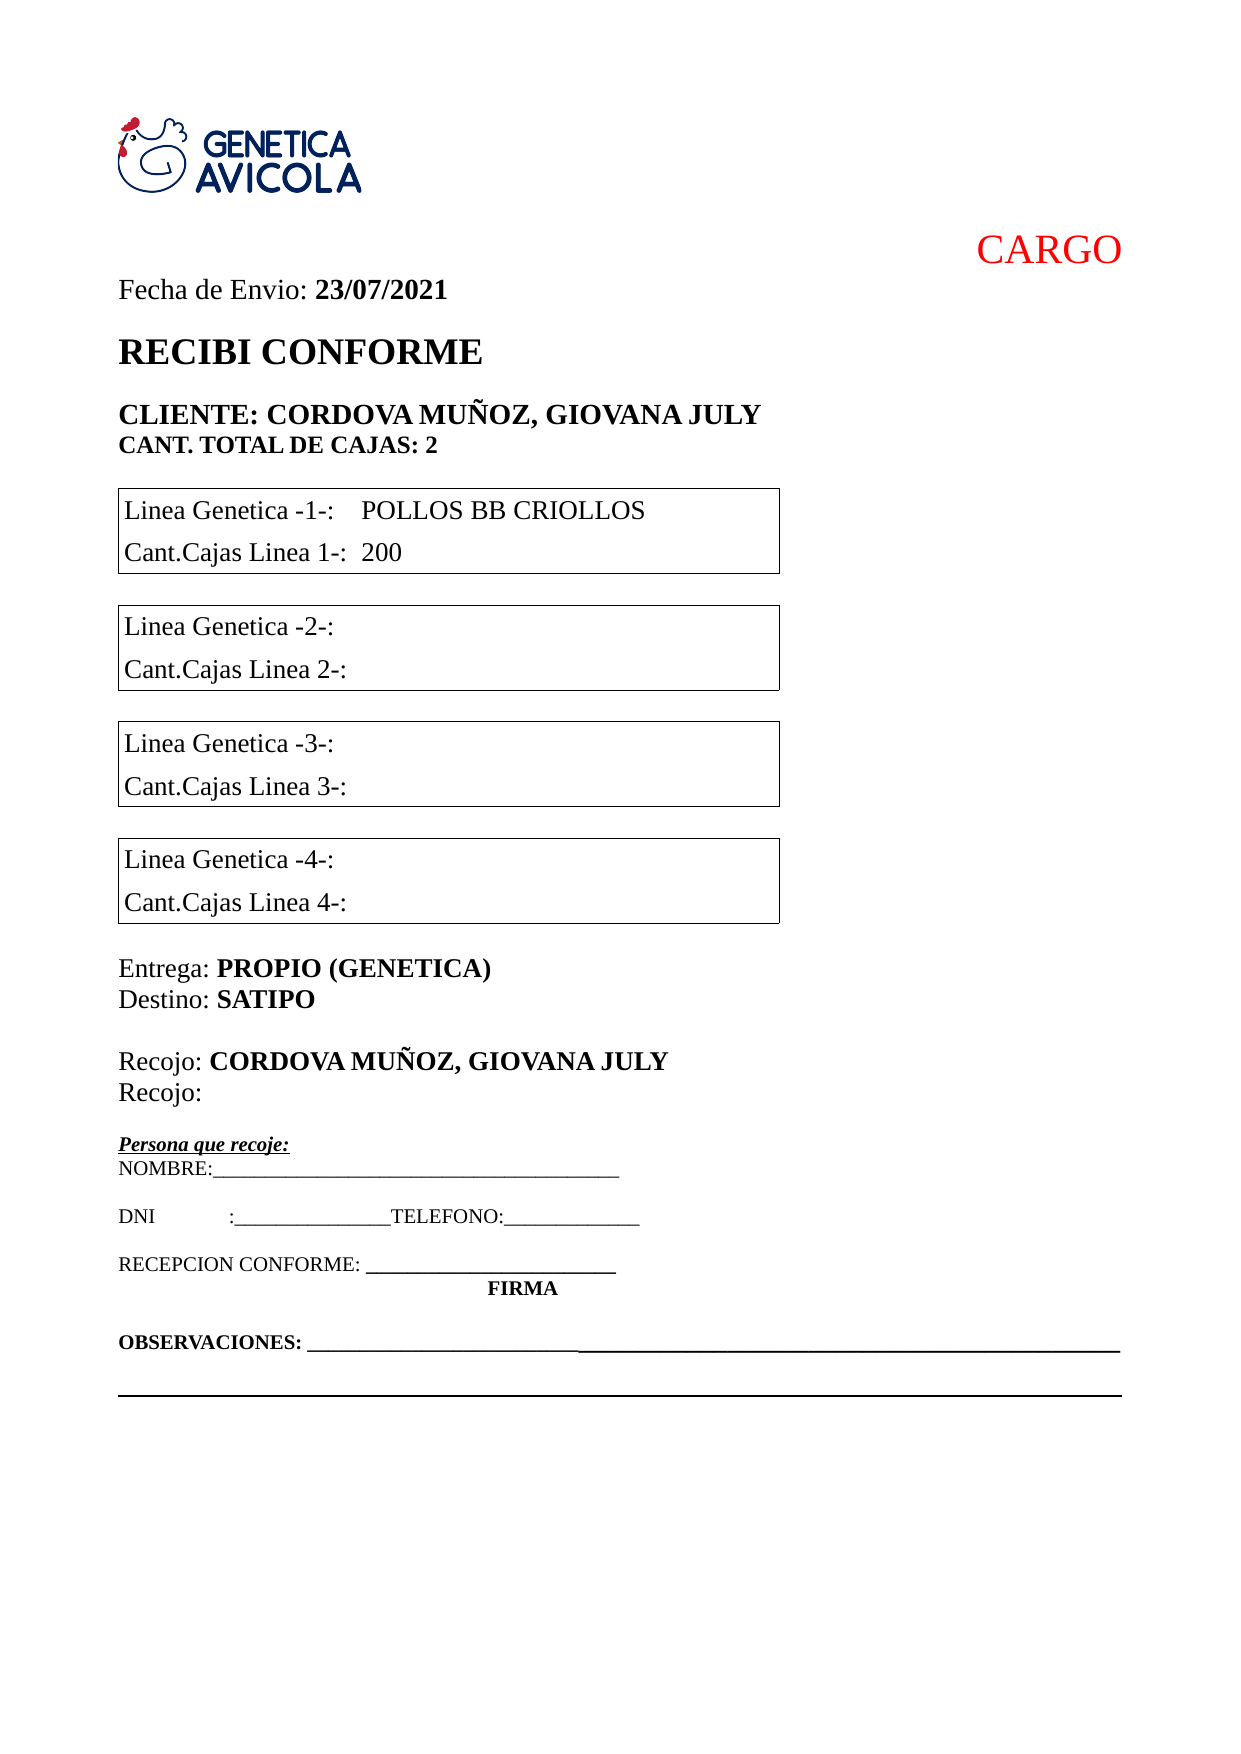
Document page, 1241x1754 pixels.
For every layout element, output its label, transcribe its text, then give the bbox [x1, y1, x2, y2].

text Persona que recoje: [118, 1132, 1122, 1156]
picture [117, 117, 362, 193]
table_cell [356, 722, 779, 764]
text Fecha de Envio: 23/07/2021 [118, 272, 1122, 306]
text Entrega: PROPIO (GENETICA) [118, 952, 1122, 983]
text CANT. TOTAL DE CAJAS: 2 [118, 431, 1122, 459]
table_cell [356, 647, 779, 690]
text RECEPCION CONFORME: ________________________ [118, 1252, 1122, 1276]
table_header Linea Genetica -1-: [119, 489, 356, 531]
text Destino: SATIPO [118, 983, 1122, 1014]
table_cell [356, 807, 779, 838]
table_cell [356, 764, 779, 806]
text DNI :_______________TELEFONO:_____________ [118, 1204, 1122, 1228]
table_cell Cant.Cajas Linea 1-: [119, 531, 356, 573]
text OBSERVACIONES: __________________________________________________________________ [118, 1324, 1122, 1355]
text Recojo: CORDOVA MUÑOZ, GIOVANA JULY [118, 1045, 1122, 1076]
text CARGO [118, 224, 1122, 272]
table_cell Linea Genetica -3-: [119, 722, 356, 764]
table_cell [356, 691, 779, 721]
table_cell [356, 839, 779, 880]
table_cell [356, 880, 779, 923]
table_cell Linea Genetica -4-: [119, 839, 356, 880]
text NOMBRE:_______________________________________ [118, 1156, 1122, 1180]
text CLIENTE: CORDOVA MUÑOZ, GIOVANA JULY [118, 397, 1122, 431]
table_cell [118, 691, 356, 721]
table_cell Cant.Cajas Linea 2-: [119, 647, 356, 690]
table_cell [118, 807, 356, 838]
table_cell Linea Genetica -2-: [119, 606, 356, 647]
text Recojo: [118, 1076, 1122, 1108]
table_cell [356, 606, 779, 647]
table_header POLLOS BB CRIOLLOS [356, 489, 779, 531]
text FIRMA [118, 1276, 1122, 1300]
table_cell Cant.Cajas Linea 4-: [119, 880, 356, 923]
text RECIBI CONFORME [118, 330, 1122, 373]
table_cell Cant.Cajas Linea 3-: [119, 764, 356, 806]
table_cell [118, 574, 356, 604]
table_cell [356, 574, 779, 604]
table_cell 200 [356, 531, 779, 573]
